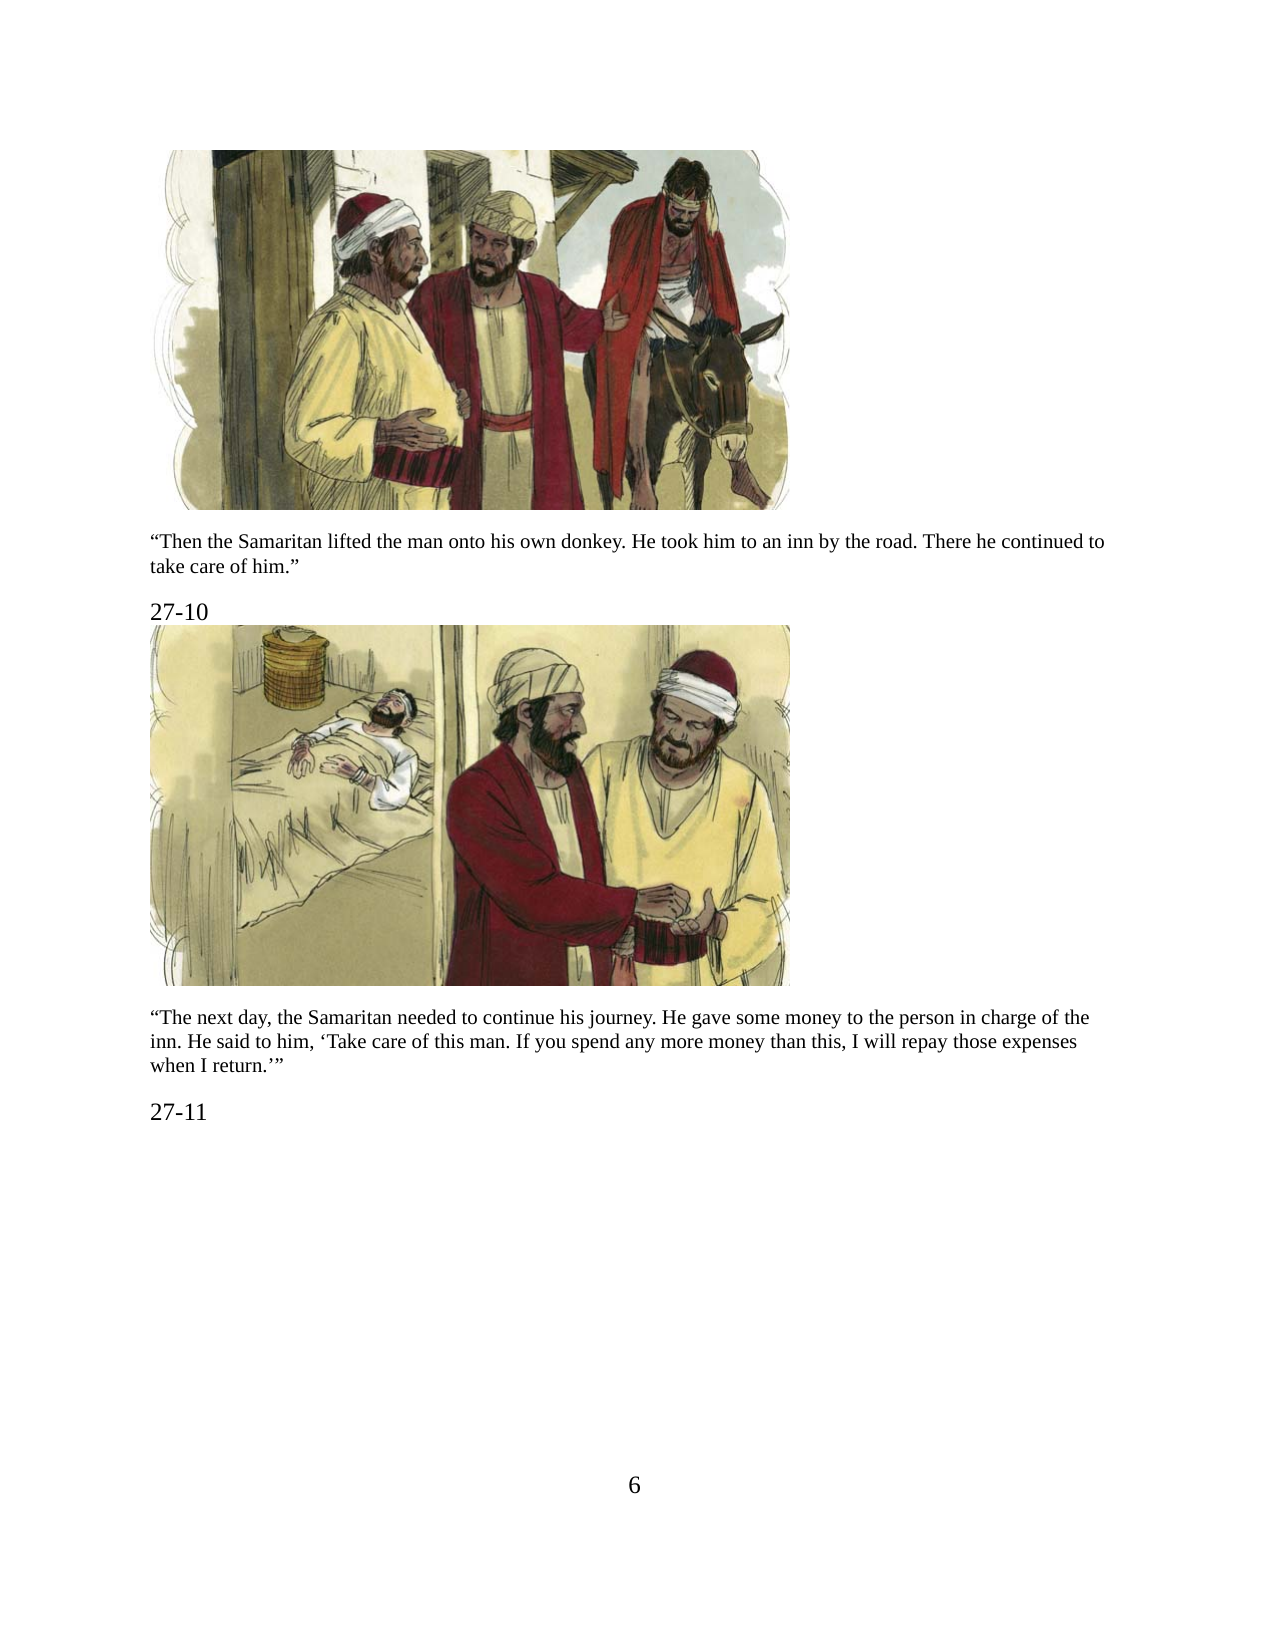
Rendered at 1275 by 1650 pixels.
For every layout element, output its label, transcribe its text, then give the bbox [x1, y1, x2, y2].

subtitle 27-10 [150, 597, 1125, 626]
picture [150, 150, 790, 510]
subtitle 27-11 [150, 1097, 1125, 1126]
text “The next day, the Samaritan needed to continue his journey. He gave some money to the person in charge of the inn. He said to him, ‘Take care of this man. If you spend any more money than this, I will repay those expenses when I return.’” [150, 1005, 1125, 1077]
picture [150, 625, 790, 986]
text “Then the Samaritan lifted the man onto his own donkey. He took him to an inn by the road. There he continued to take care of him.” [150, 529, 1125, 578]
